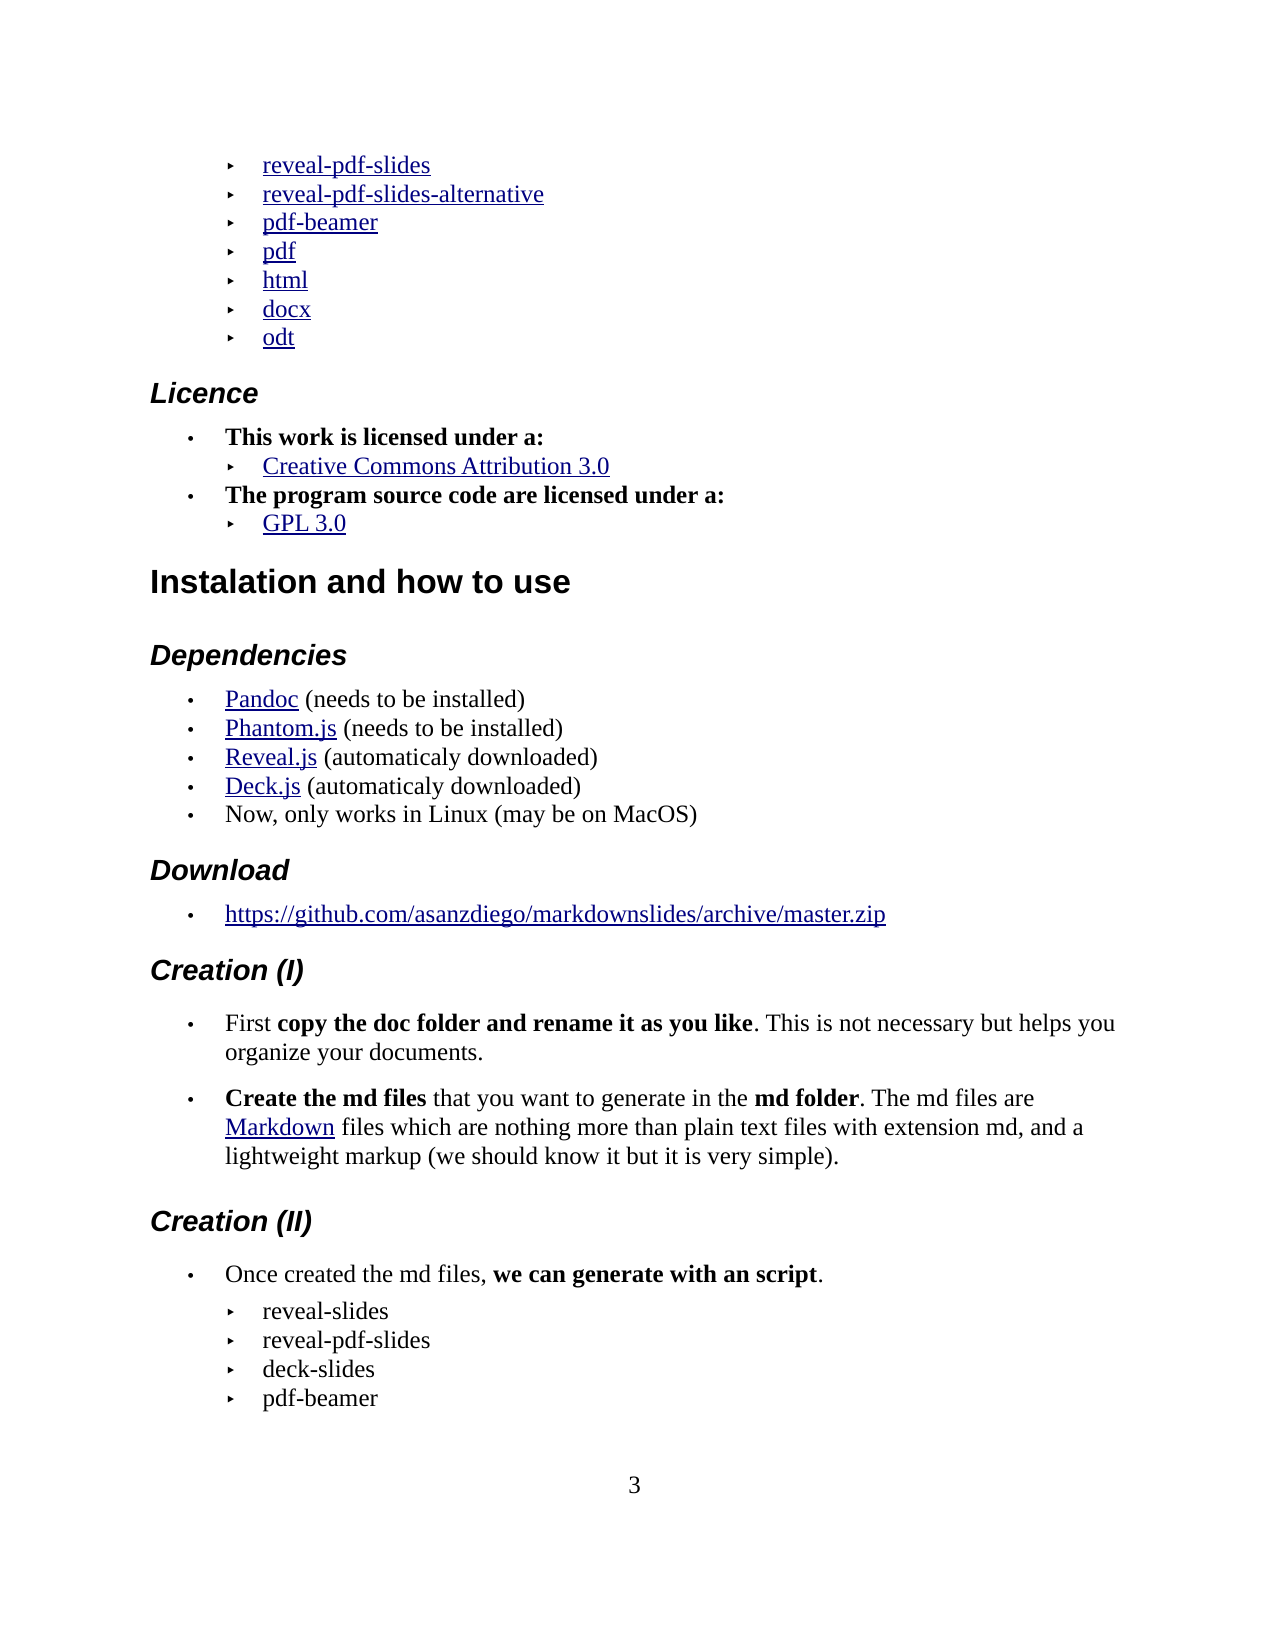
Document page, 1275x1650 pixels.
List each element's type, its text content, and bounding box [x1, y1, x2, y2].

list reveal-slides [225, 1296, 1125, 1325]
list odt [225, 322, 1125, 351]
list The program source code are licensed under a: [187, 480, 1125, 508]
subtitle Licence [150, 376, 1125, 410]
list html [225, 265, 1125, 294]
list reveal-pdf-slides [225, 1325, 1125, 1354]
list reveal-pdf-slides [225, 150, 1125, 179]
list docx [225, 294, 1125, 322]
list Creative Commons Attribution 3.0 [225, 451, 1125, 480]
list Once created the md files, we can generate with an script. [187, 1259, 1125, 1287]
subtitle Creation (II) [150, 1204, 1125, 1237]
subtitle Dependencies [150, 638, 1125, 672]
list This work is licensed under a: [187, 422, 1125, 451]
list Create the md files that you want to generate in the md folder. The md files are Markdown files which are nothing more than plain text files with extension md, and a lightweight markup (we should know it but it is very simple). [187, 1083, 1125, 1170]
list Deck.js (automaticaly downloaded) [187, 771, 1125, 799]
list Reveal.js (automaticaly downloaded) [187, 742, 1125, 771]
list Now, only works in Linux (may be on MacOS) [187, 799, 1125, 828]
subtitle Instalation and how to use [150, 562, 1125, 601]
list reveal-pdf-slides-alternative [225, 179, 1125, 207]
list pdf [225, 236, 1125, 265]
list Pandoc (needs to be installed) [187, 684, 1125, 713]
list https://github.com/asanzdiego/markdownslides/archive/master.zip [187, 899, 1125, 928]
list Phantom.js (needs to be installed) [187, 713, 1125, 742]
list First copy the doc folder and rename it as you like. This is not necessary but helps you organize your documents. [187, 1008, 1125, 1066]
list deck-slides [225, 1354, 1125, 1383]
list GPL 3.0 [225, 508, 1125, 537]
subtitle Download [150, 853, 1125, 887]
list pdf-beamer [225, 207, 1125, 236]
subtitle Creation (I) [150, 953, 1125, 987]
list pdf-beamer [225, 1383, 1125, 1411]
